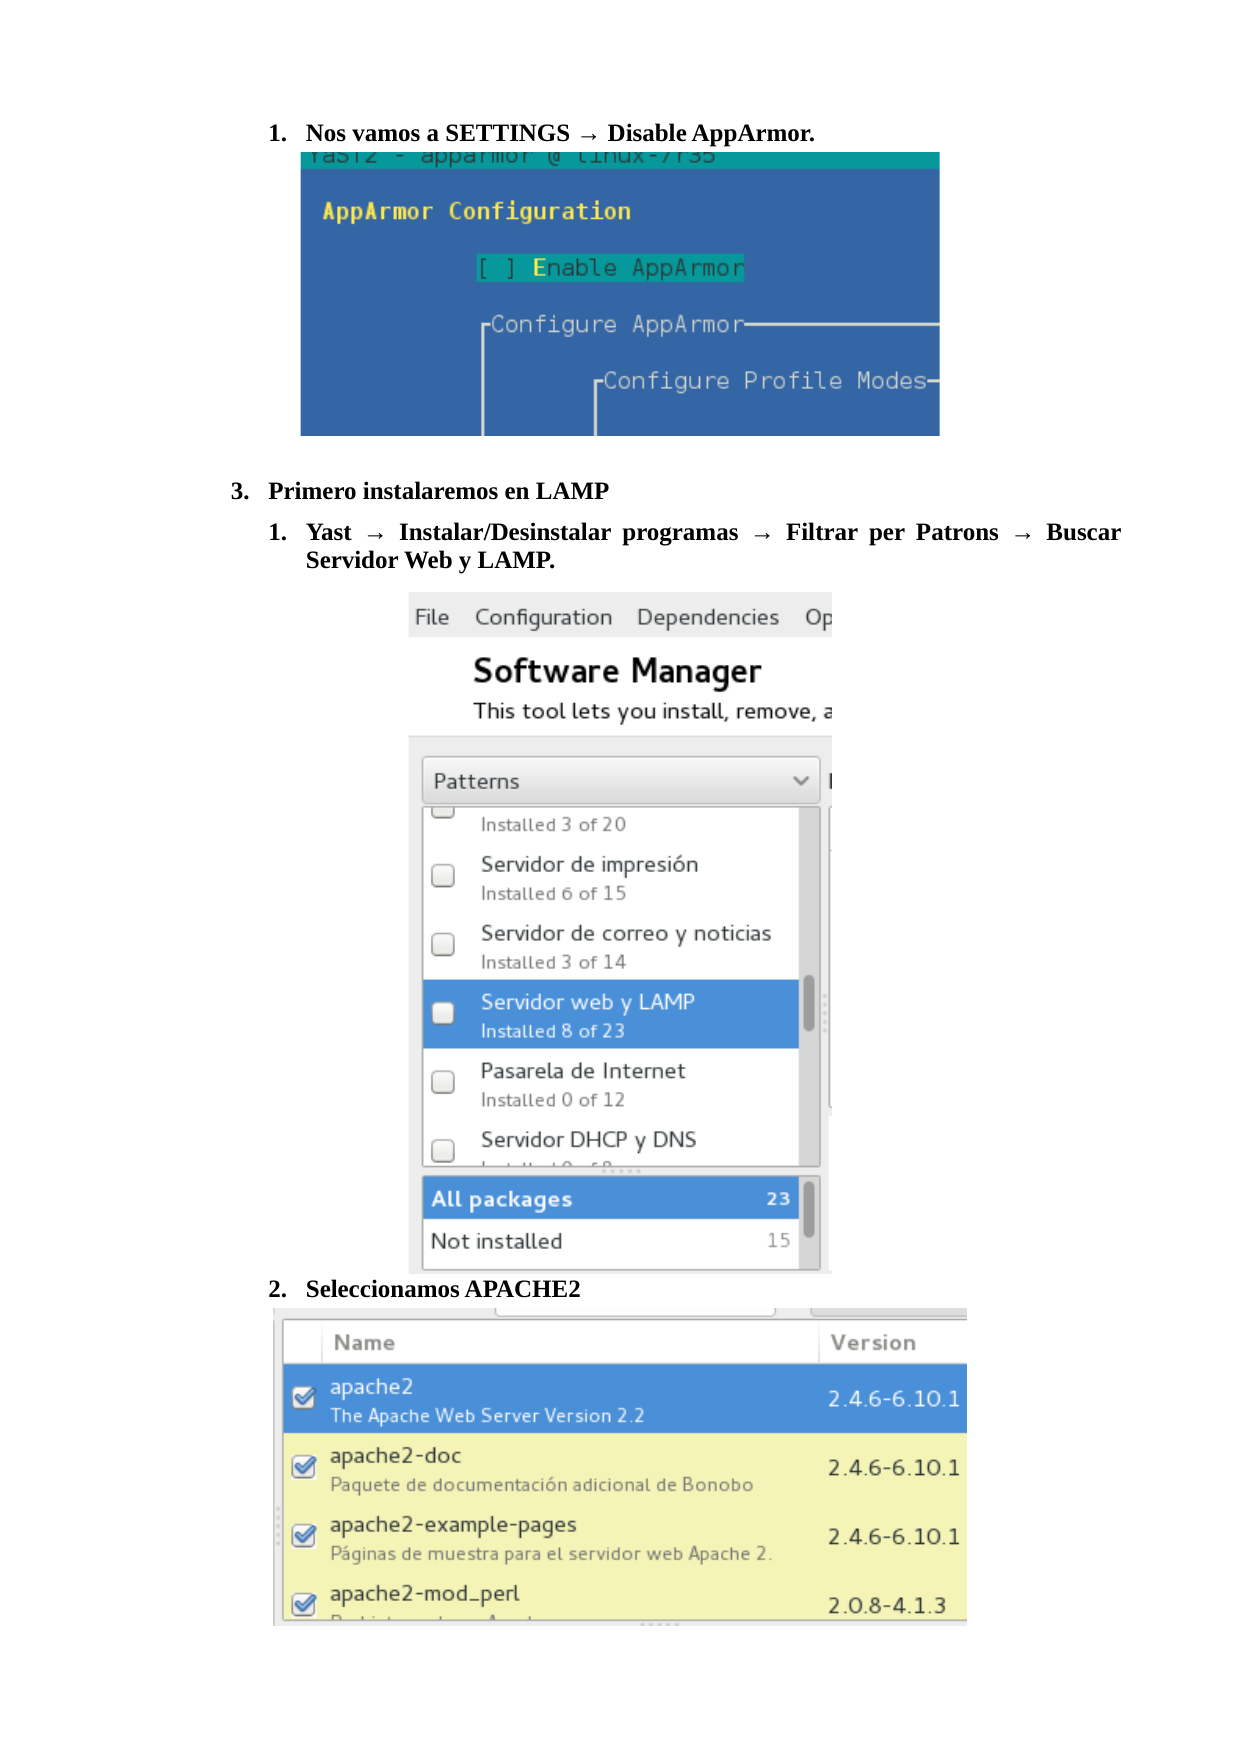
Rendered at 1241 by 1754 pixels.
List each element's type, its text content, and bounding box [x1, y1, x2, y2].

picture [300, 152, 940, 436]
list Yast → Instalar/Desinstalar programas → Filtrar per Patrons → Buscar Servidor Web y LAMP. [268, 517, 1122, 574]
list Nos vamos a SETTINGS → Disable AppArmor. [268, 118, 1122, 147]
picture [408, 592, 832, 1274]
list Seleccionamos APACHE2 [268, 586, 1122, 1303]
picture [273, 1308, 967, 1626]
list Primero instalaremos en LAMP [231, 476, 1122, 505]
